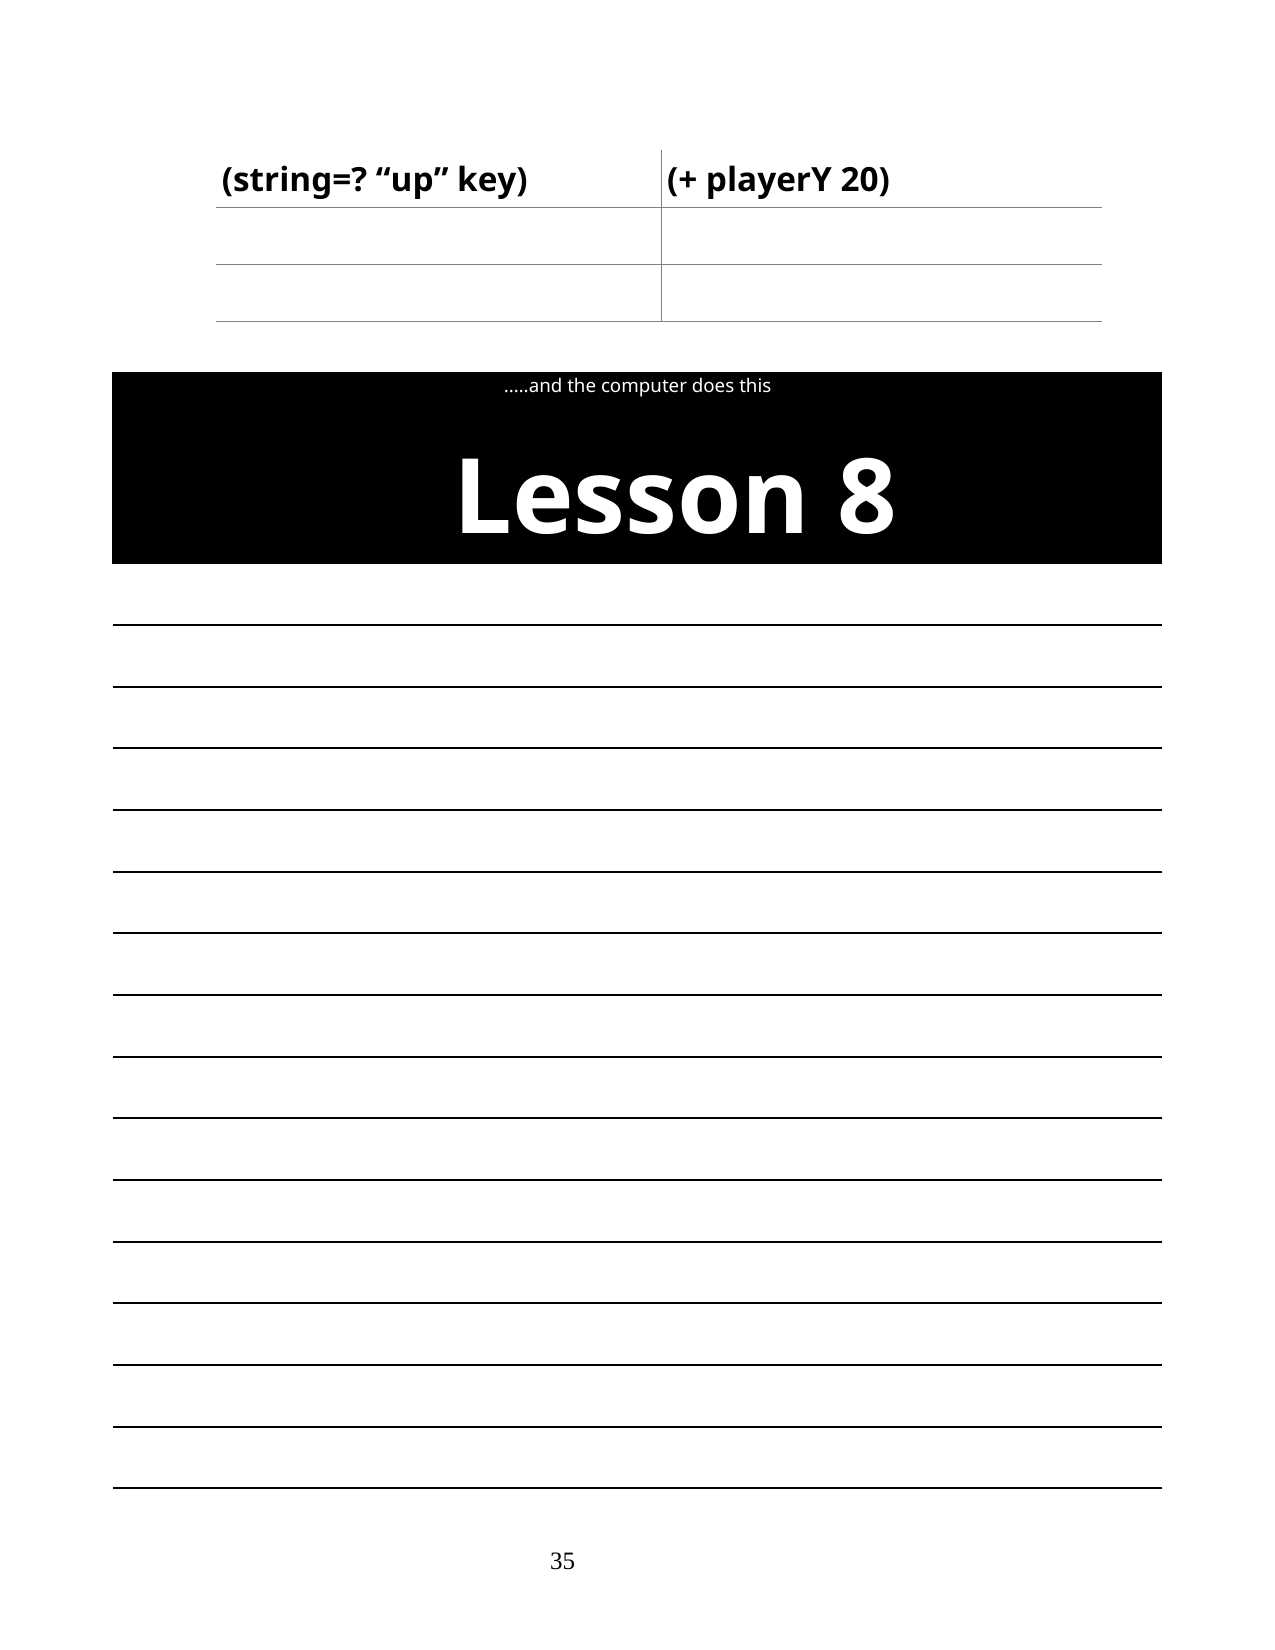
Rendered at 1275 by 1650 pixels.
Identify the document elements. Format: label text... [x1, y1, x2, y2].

table_header (string=? “up” key) [216, 150, 661, 207]
table_cell [662, 208, 1102, 264]
text ..…and the computer does this [112, 372, 1162, 397]
table_cell [216, 208, 661, 264]
subtitle Lesson 8 [112, 422, 1162, 564]
table_cell [216, 265, 661, 321]
table_cell [662, 265, 1102, 321]
table_header (+ playerY 20) [662, 150, 1102, 207]
